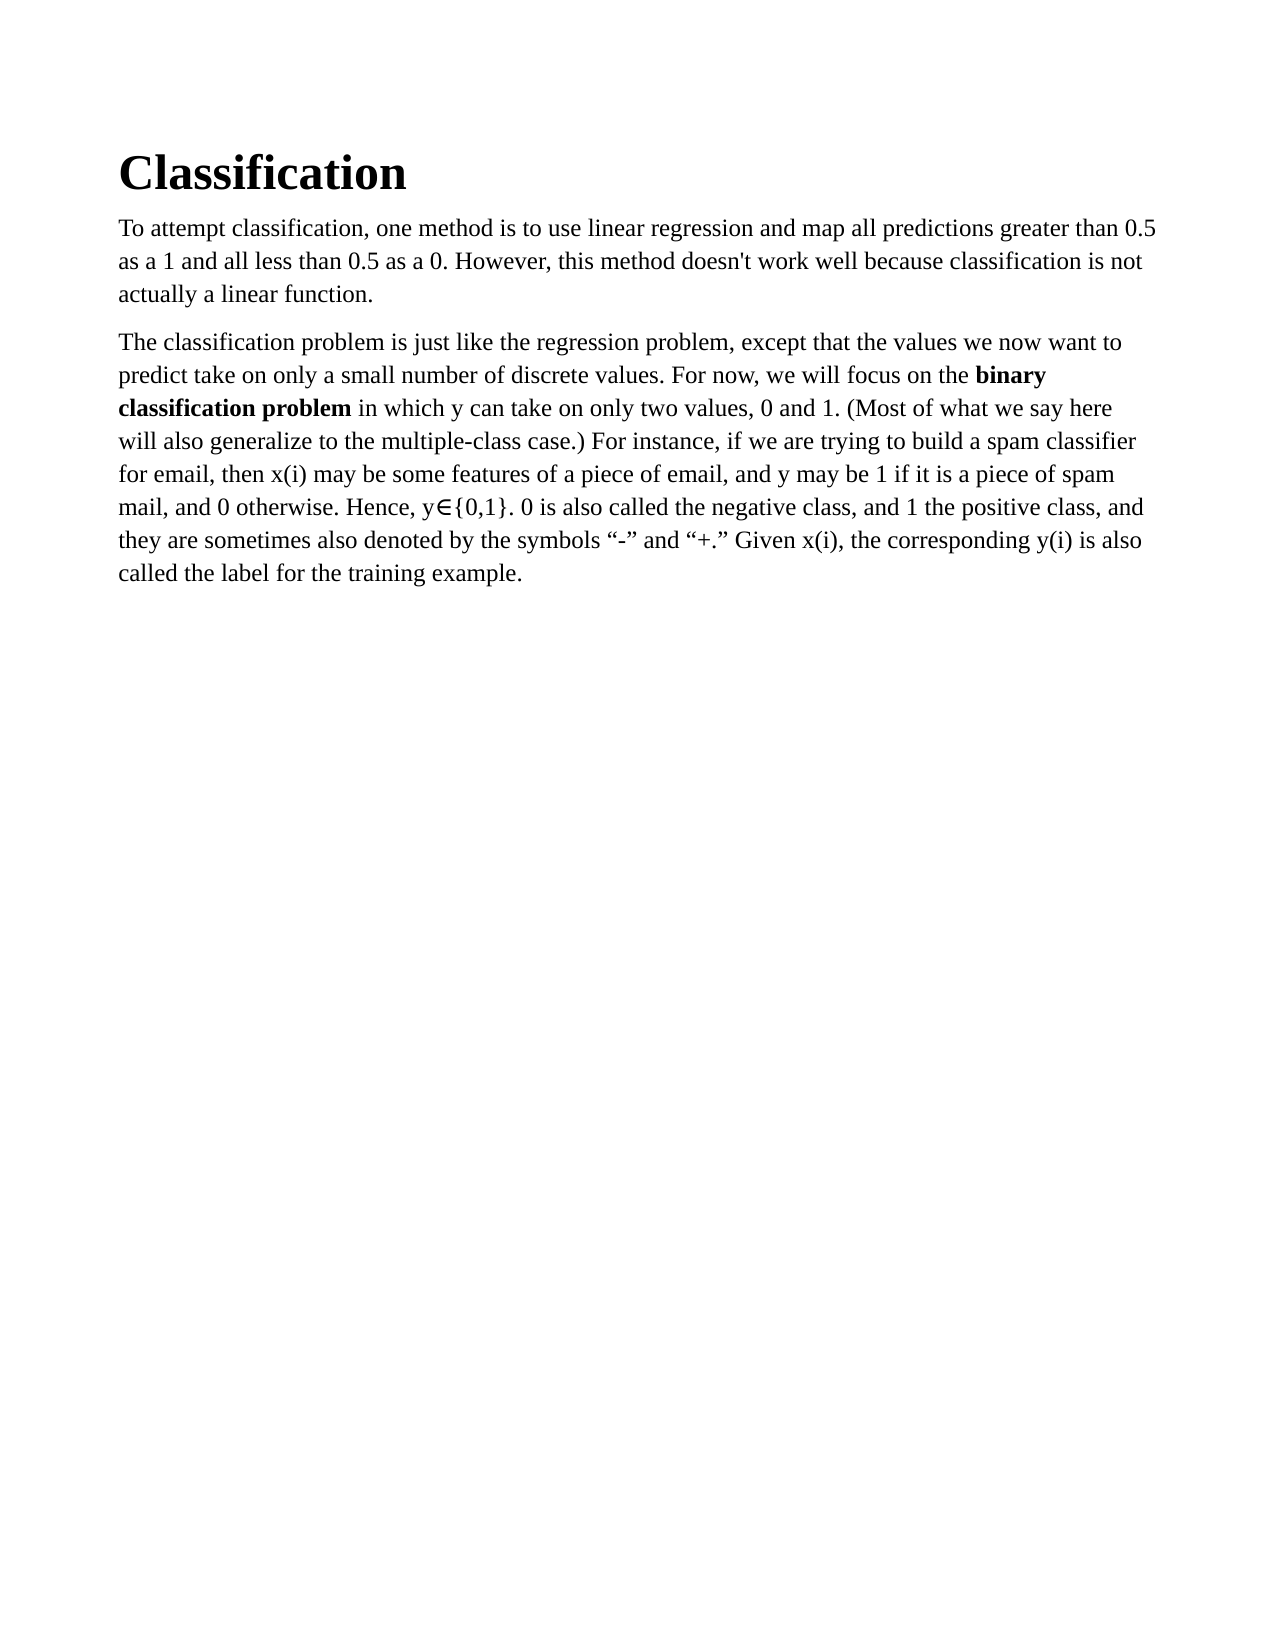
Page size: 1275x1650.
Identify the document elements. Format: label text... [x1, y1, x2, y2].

subtitle Classification [118, 143, 1157, 201]
text To attempt classification, one method is to use linear regression and map all predictions greater than 0.5 as a 1 and all less than 0.5 as a 0. However, this method doesn't work well because classification is not actually a linear function. [118, 213, 1157, 308]
text The classification problem is just like the regression problem, except that the values we now want to predict take on only a small number of discrete values. For now, we will focus on the binary classification problem in which y can take on only two values, 0 and 1. (Most of what we say here will also generalize to the multiple-class case.) For instance, if we are trying to build a spam classifier for email, then x(i) may be some features of a piece of email, and y may be 1 if it is a piece of spam mail, and 0 otherwise. Hence, y∈{0,1}. 0 is also called the negative class, and 1 the positive class, and they are sometimes also denoted by the symbols “-” and “+.” Given x(i), the corresponding y(i) is also called the label for the training example. [118, 327, 1157, 587]
